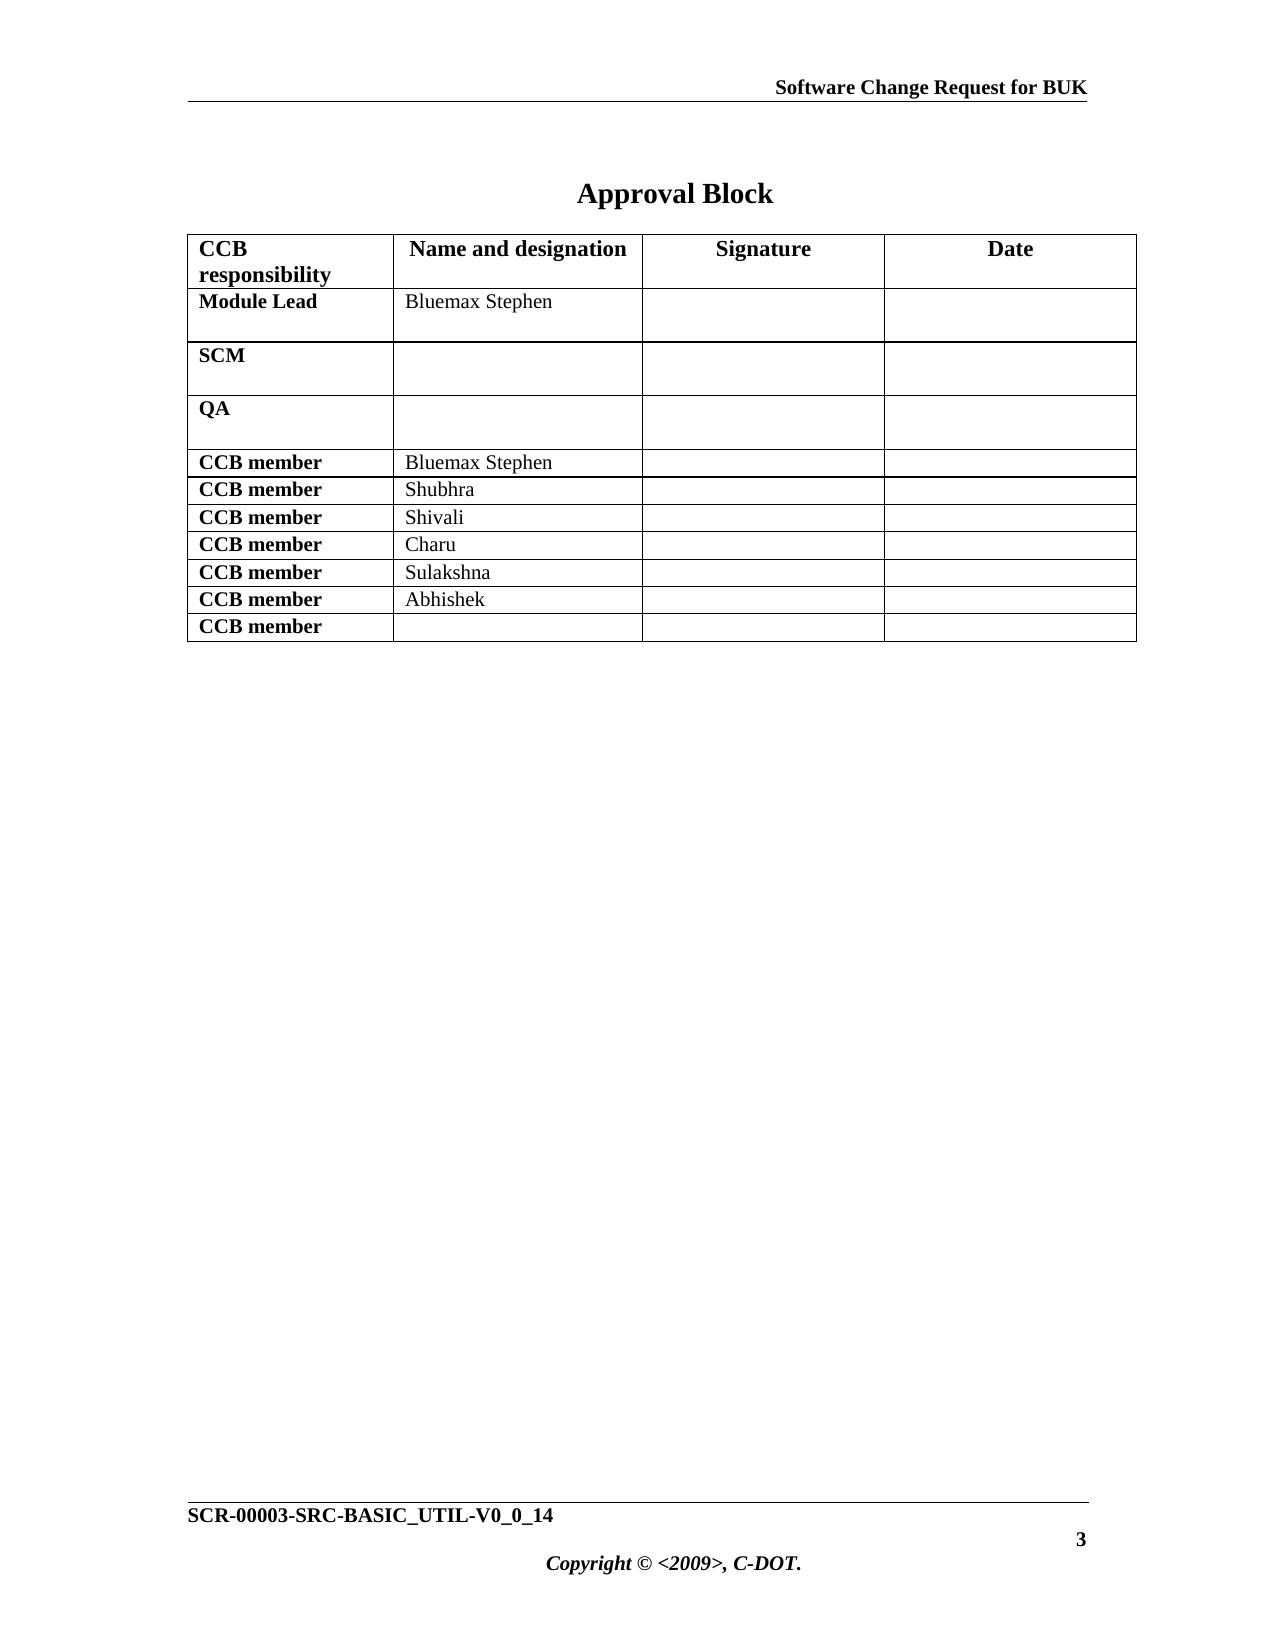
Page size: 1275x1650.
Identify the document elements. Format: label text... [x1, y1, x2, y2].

table_cell [885, 560, 1136, 586]
table_cell CCB member [188, 532, 393, 558]
table_cell [885, 289, 1136, 341]
table_cell [394, 343, 642, 395]
table_cell [885, 532, 1136, 558]
table_cell QA [188, 396, 393, 449]
table_cell [643, 289, 884, 341]
table_header Date [885, 235, 1136, 288]
table_cell [643, 587, 884, 613]
table_cell [643, 450, 884, 476]
table_cell [885, 614, 1136, 641]
table_cell [643, 343, 884, 395]
table_cell [885, 505, 1136, 531]
table_cell [643, 396, 884, 449]
table_cell [394, 614, 642, 641]
table_cell [643, 478, 884, 504]
table_cell CCB member [188, 587, 393, 613]
table_cell [885, 587, 1136, 613]
table_cell SCM [188, 343, 393, 395]
table_cell CCB member [188, 478, 393, 504]
table_cell [643, 505, 884, 531]
table_cell [394, 396, 642, 449]
table_cell Bluemax Stephen [394, 450, 642, 476]
table_cell Abhishek [394, 587, 642, 613]
table_cell Bluemax Stephen [394, 289, 642, 341]
table_cell [885, 343, 1136, 395]
table_cell [643, 532, 884, 558]
table_cell CCB member [188, 614, 393, 641]
table_cell [885, 450, 1136, 476]
table_cell CCB member [188, 450, 393, 476]
table_header CCB responsibility [188, 235, 393, 288]
text Approval Block [187, 176, 1162, 210]
table_header Signature [643, 235, 884, 288]
table_cell Sulakshna [394, 560, 642, 586]
table_cell CCB member [188, 560, 393, 586]
table_cell Charu [394, 532, 642, 558]
table_cell [885, 478, 1136, 504]
table_cell CCB member [188, 505, 393, 531]
table_cell [643, 614, 884, 641]
table_cell Shivali [394, 505, 642, 531]
table_cell Module Lead [188, 289, 393, 341]
table_cell [643, 560, 884, 586]
table_cell Shubhra [394, 478, 642, 504]
table_cell [885, 396, 1136, 449]
table_header Name and designation [394, 235, 642, 288]
